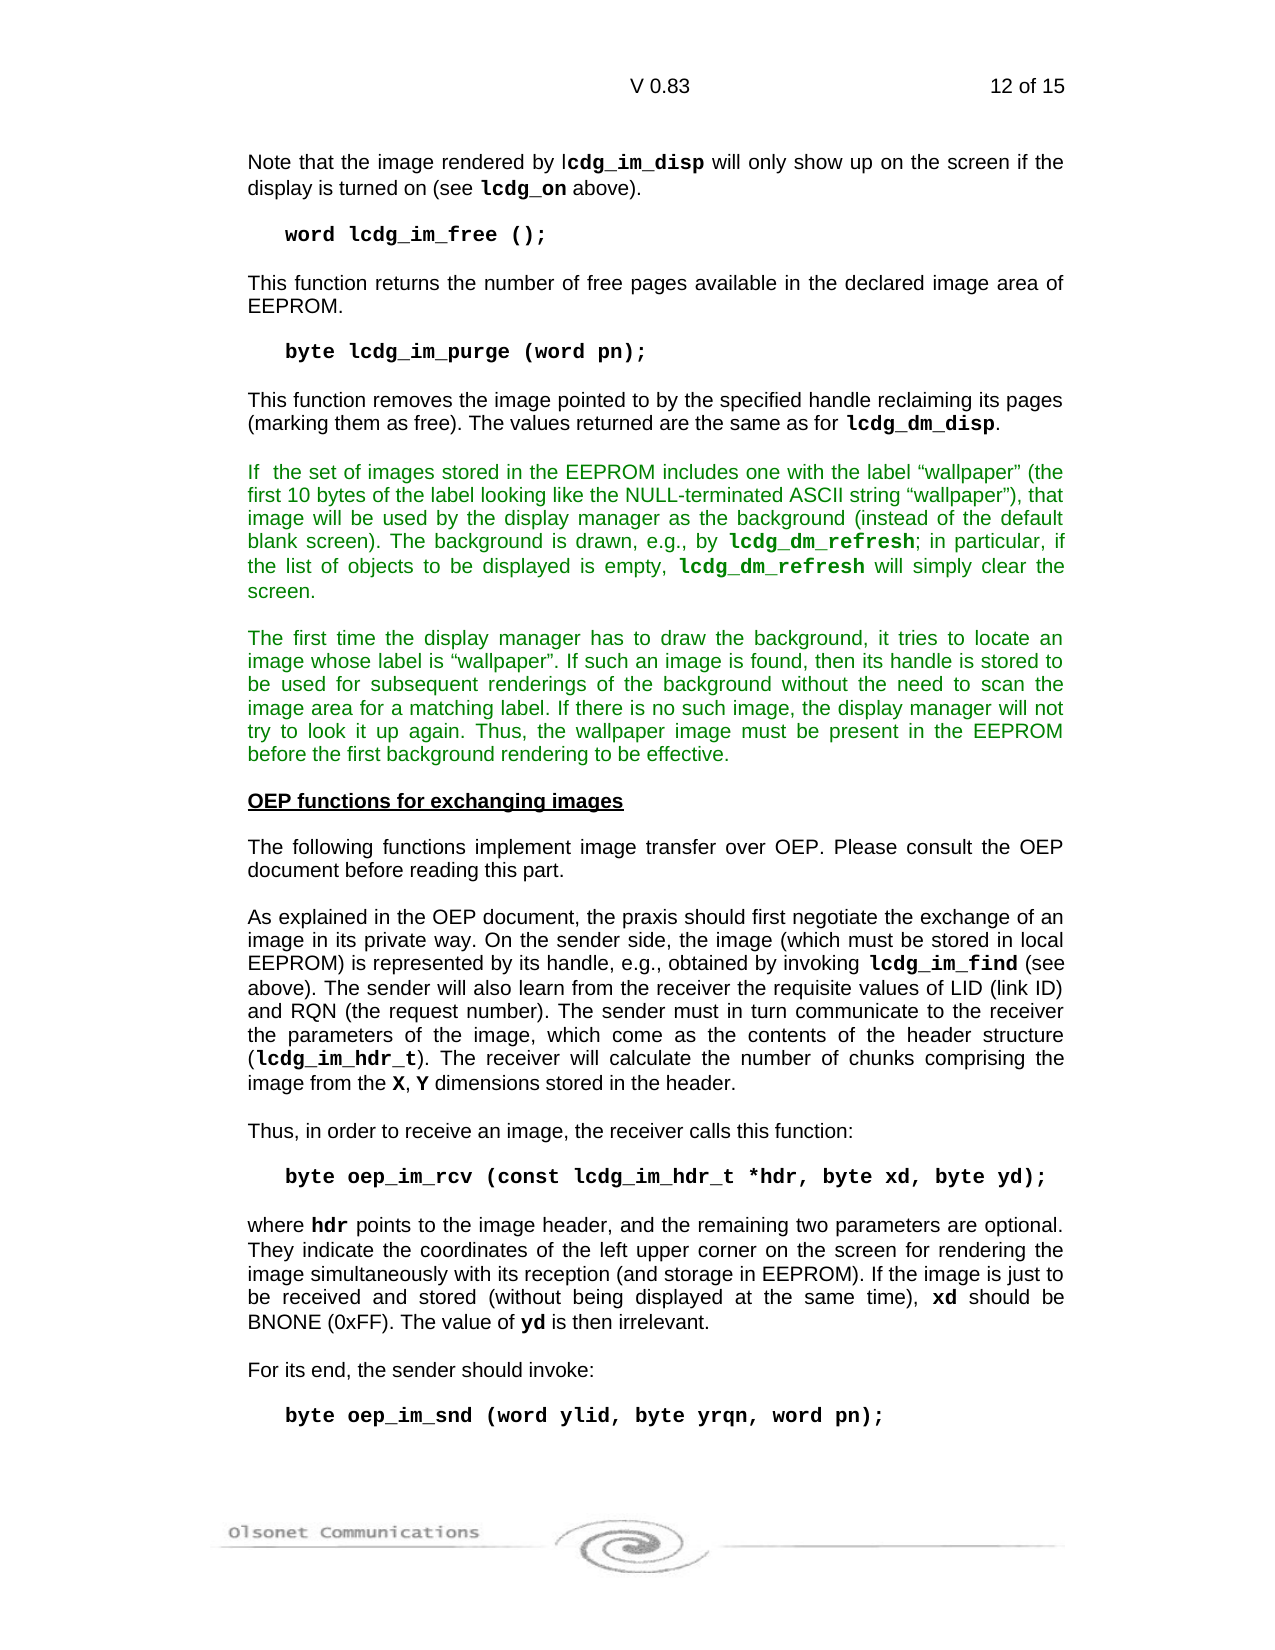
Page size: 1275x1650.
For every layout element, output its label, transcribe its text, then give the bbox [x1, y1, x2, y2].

text where hdr points to the image header, and the remaining two parameters are optional. They indicate the coordinates of the left upper corner on the screen for rendering the image simultaneously with its reception (and storage in EEPROM). If the image is just to be received and stored (without being displayed at the same time), xd should be BNONE (0xFF). The value of yd is then irrelevant. [247, 1214, 1065, 1336]
list byte lcdg_im_purge (word pn); [247, 341, 1065, 365]
list byte oep_im_snd (word ylid, byte yrqn, word pn); [247, 1405, 1065, 1429]
list byte oep_im_rcv (const lcdg_im_hdr_t *hdr, byte xd, byte yd); [247, 1166, 1065, 1190]
text The following functions implement image transfer over OEP. Please consult the OEP document before reading this part. [247, 836, 1065, 882]
text For its end, the sender should invoke: [247, 1359, 1065, 1382]
text Note that the image rendered by lcdg_im_disp will only show up on the screen if the display is turned on (see lcdg_on above). [247, 151, 1065, 201]
text The first time the display manager has to draw the background, it tries to locate an image whose label is “wallpaper”. If such an image is found, then its handle is stored to be used for subsequent renderings of the background without the need to scan the image area for a matching label. If there is no such image, the display manager will not try to look it up again. Thus, the wallpaper image must be present in the EEPROM before the first background rendering to be effective. [247, 627, 1065, 766]
text Thus, in order to receive an image, the receiver calls this function: [247, 1120, 1065, 1143]
picture [210, 1504, 1065, 1596]
text As explained in the OEP document, the praxis should first negotiate the exchange of an image in its private way. On the sender side, the image (which must be stored in local EEPROM) is represented by its handle, e.g., obtained by invoking lcdg_im_find (see above). The sender will also learn from the receiver the requisite values of LID (link ID) and RQN (the request number). The sender must in turn communicate to the receiver the parameters of the image, which come as the contents of the header structure (lcdg_im_hdr_t). The receiver will calculate the number of chunks comprising the image from the X, Y dimensions stored in the header. [247, 905, 1065, 1097]
text This function returns the number of free pages available in the declared image area of EEPROM. [247, 272, 1065, 318]
text If the set of images stored in the EEPROM includes one with the label “wallpaper” (the first 10 bytes of the label looking like the NULL-terminated ASCII string “wallpaper”), that image will be used by the display manager as the background (instead of the default blank screen). The background is drawn, e.g., by lcdg_dm_refresh; in particular, if the list of objects to be displayed is empty, lcdg_dm_refresh will simply clear the screen. [247, 460, 1065, 603]
list word lcdg_im_free (); [247, 224, 1065, 248]
subtitle OEP functions for exchanging images [247, 789, 1065, 812]
text This function removes the image pointed to by the specified handle reclaiming its pages (marking them as free). The values returned are the same as for lcdg_dm_disp. [247, 389, 1065, 437]
